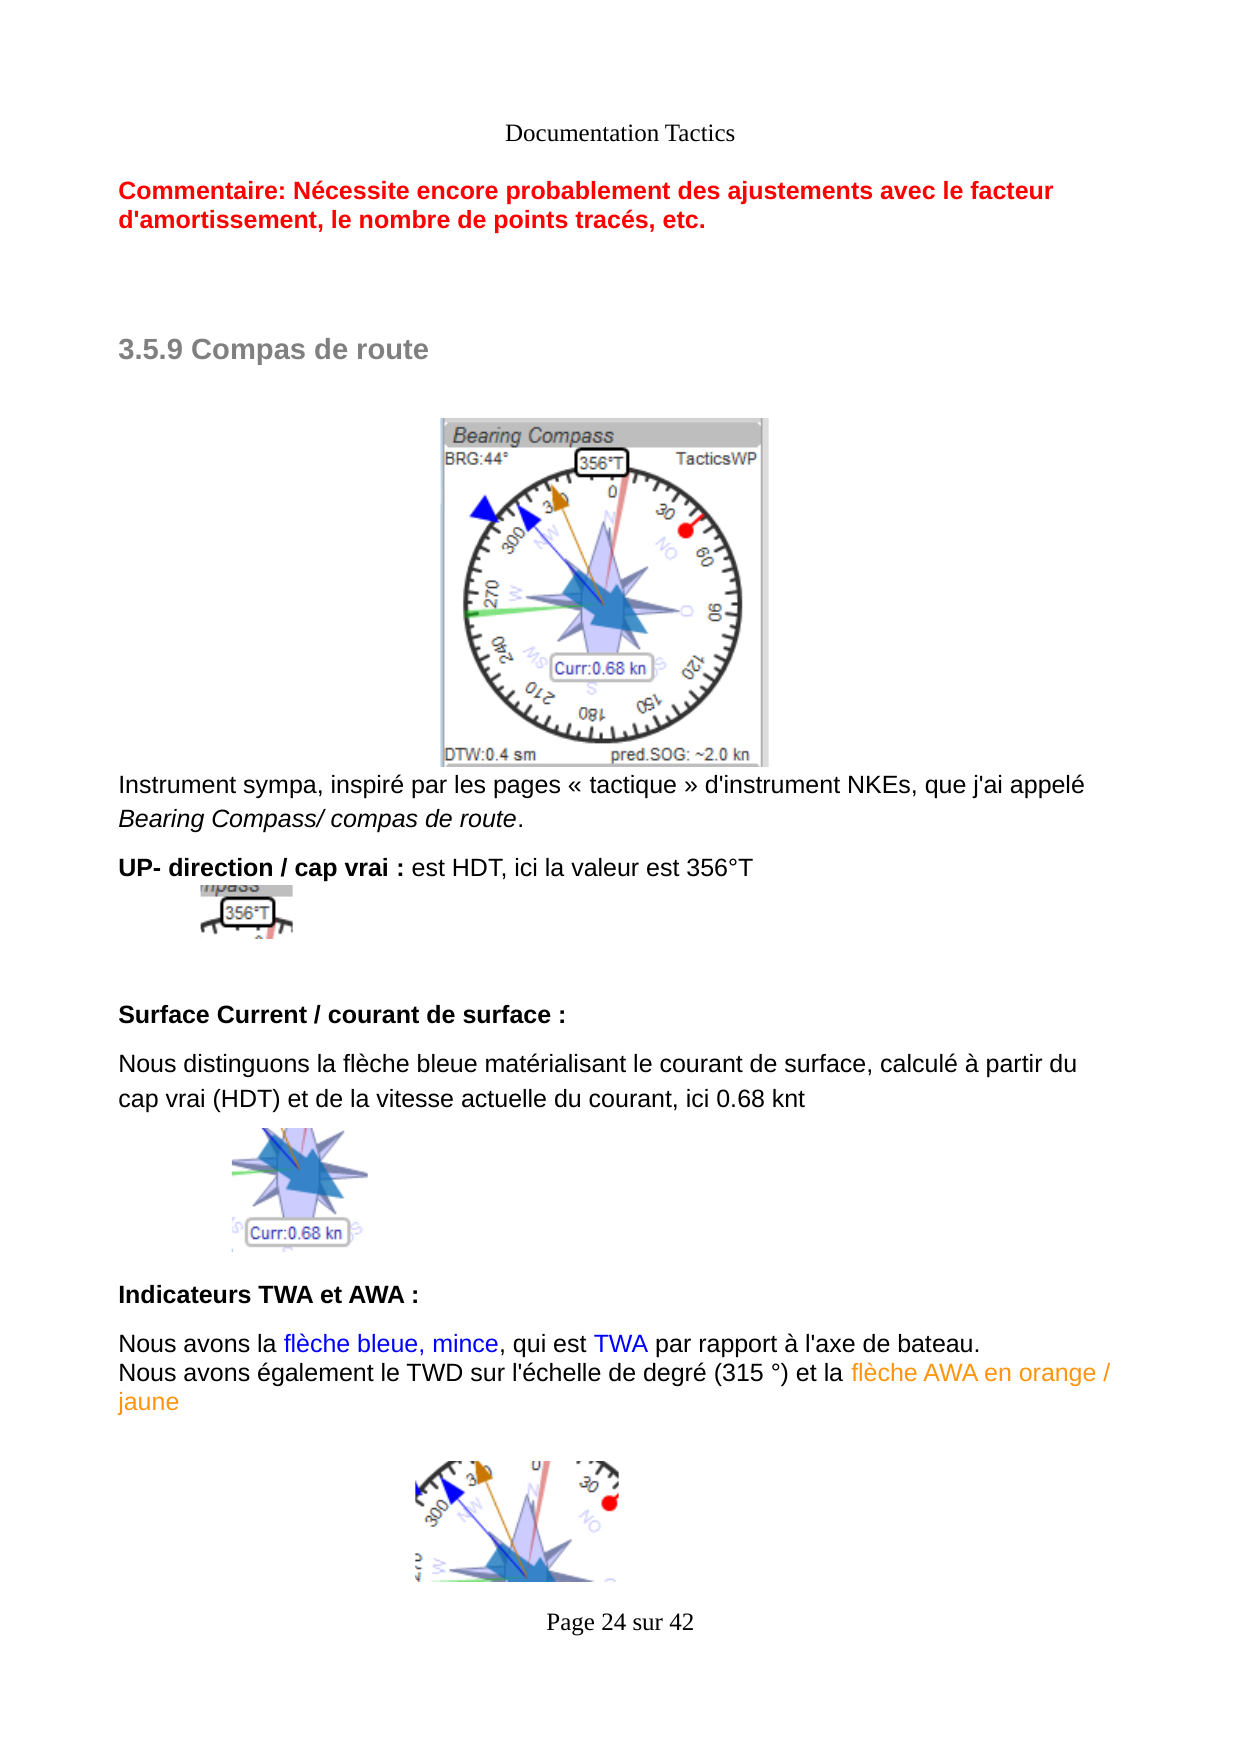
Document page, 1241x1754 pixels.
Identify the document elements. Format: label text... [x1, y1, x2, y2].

subtitle 3.5.9 Compas de route [118, 332, 1122, 366]
picture [440, 418, 769, 767]
text Surface Current / courant de surface : [118, 1000, 1122, 1029]
picture [415, 1461, 619, 1582]
text Indicateurs TWA et AWA : [118, 1280, 1122, 1309]
text Nous avons également le TWD sur l'échelle de degré (315 °) et la flèche AWA en orange / jaune [118, 1358, 1122, 1415]
picture [200, 885, 293, 939]
text UP- direction / cap vrai : est HDT, ici la valeur est 356°T [118, 853, 1122, 882]
text Commentaire: Nécessite encore probablement des ajustements avec le facteur d'amortissement, le nombre de points tracés, etc. [118, 176, 1122, 234]
text Nous distinguons la flèche bleue matérialisant le courant de surface, calculé à partir du cap vrai (HDT) et de la vitesse actuelle du courant, ici 0.68 knt [118, 1049, 1122, 1113]
picture [231, 1128, 368, 1252]
text Nous avons la flèche bleue, mince, qui est TWA par rapport à l'axe de bateau. [118, 1329, 1122, 1358]
text Instrument sympa, inspiré par les pages « tactique » d'instrument NKEs, que j'ai appelé Bearing Compass/ compas de route. [118, 769, 1122, 833]
